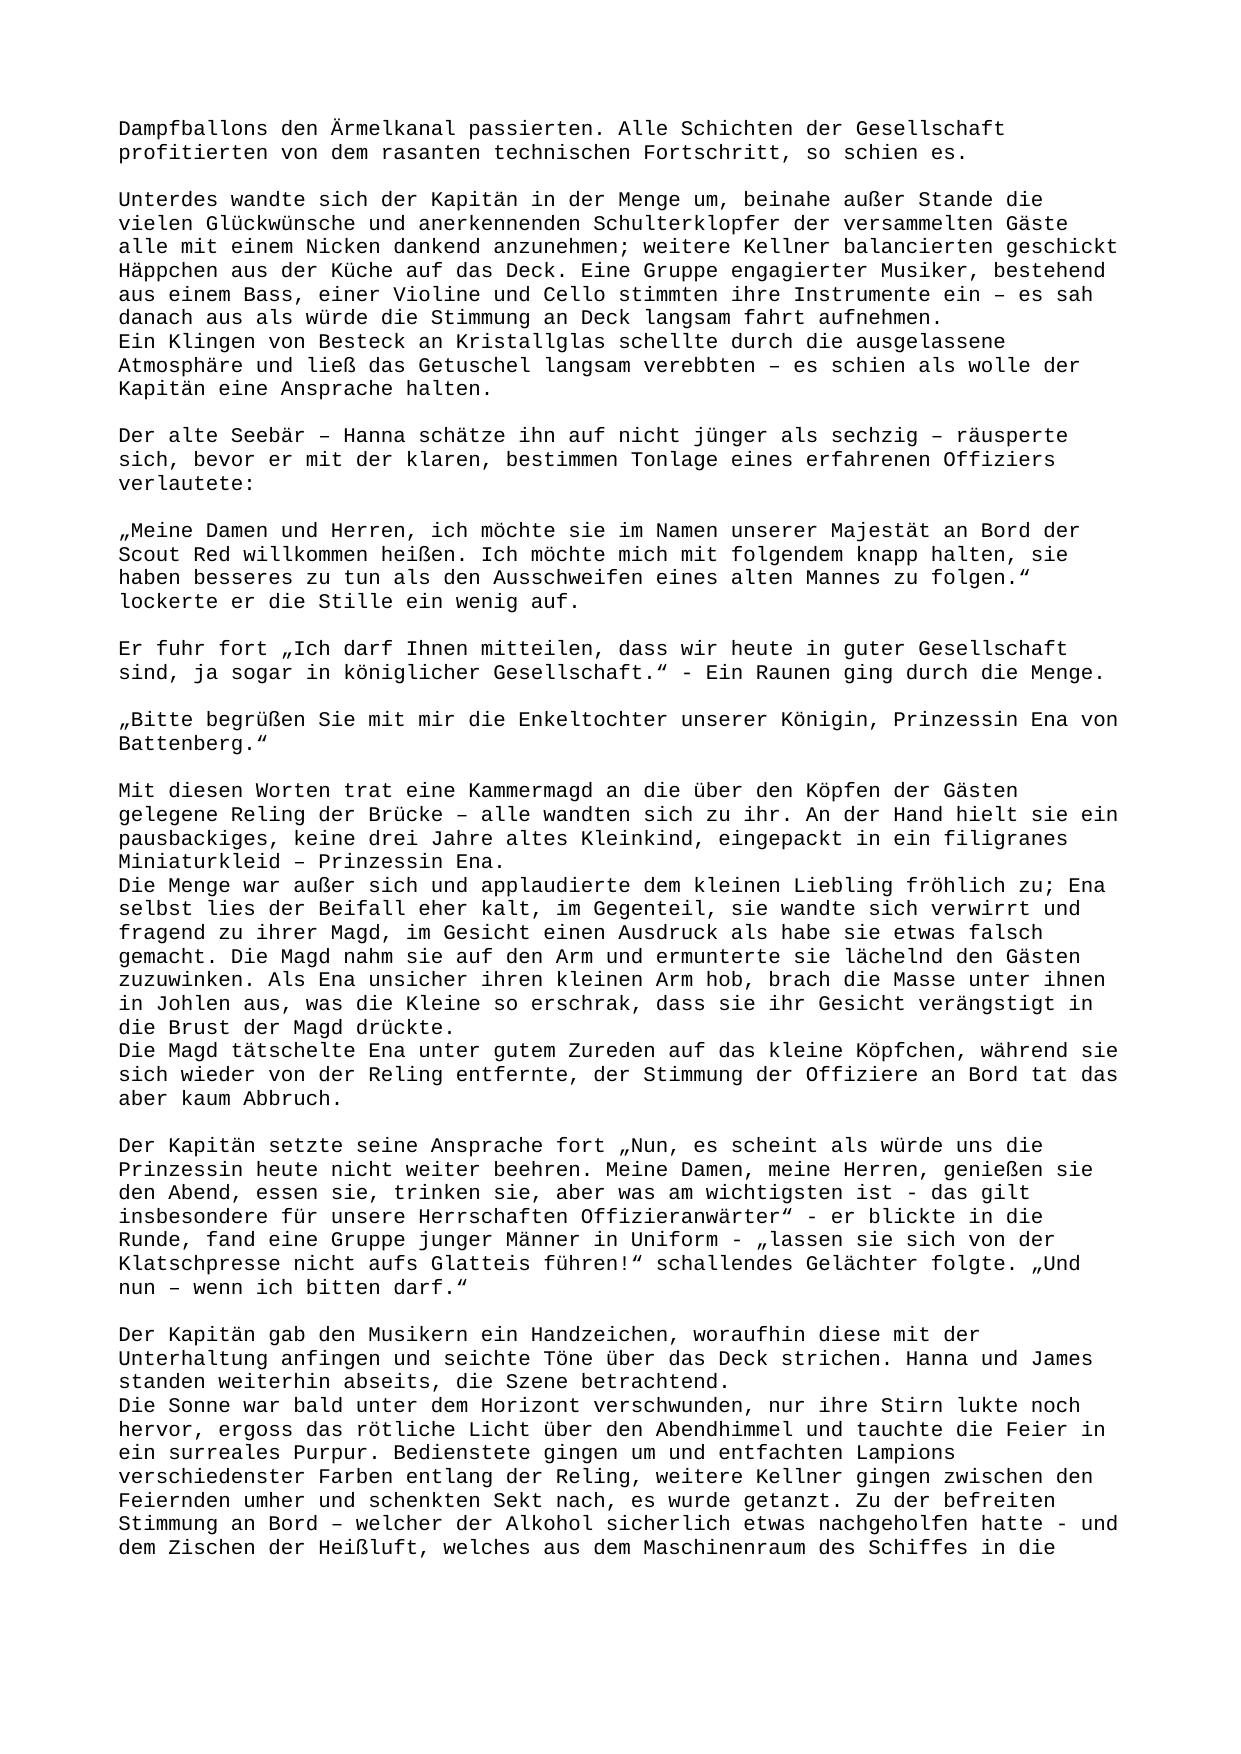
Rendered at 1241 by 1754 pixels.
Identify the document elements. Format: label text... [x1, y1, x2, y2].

text Er fuhr fort „Ich darf Ihnen mitteilen, dass wir heute in guter Gesellschaft sind, ja sogar in königlicher Gesellschaft.“ - Ein Raunen ging durch die Menge. [118, 638, 1122, 686]
text Der alte Seebär – Hanna schätze ihn auf nicht jünger als sechzig – räusperte sich, bevor er mit der klaren, bestimmen Tonlage eines erfahrenen Offiziers verlautete: [118, 426, 1122, 496]
text Die Magd tätschelte Ena unter gutem Zureden auf das kleine Köpfchen, während sie sich wieder von der Reling entfernte, der Stimmung der Offiziere an Bord tat das aber kaum Abbruch. [118, 1040, 1122, 1111]
text Unterdes wandte sich der Kapitän in der Menge um, beinahe außer Stande die vielen Glückwünsche und anerkennenden Schulterklopfer der versammelten Gäste alle mit einem Nicken dankend anzunehmen; weitere Kellner balancierten geschickt Häppchen aus der Küche auf das Deck. Eine Gruppe engagierter Musiker, bestehend aus einem Bass, einer Violine und Cello stimmten ihre Instrumente ein – es sah danach aus als würde die Stimmung an Deck langsam fahrt aufnehmen. [118, 189, 1122, 331]
text Der Kapitän gab den Musikern ein Handzeichen, woraufhin diese mit der Unterhaltung anfingen und seichte Töne über das Deck strichen. Hanna und James standen weiterhin abseits, die Szene betrachtend. [118, 1324, 1122, 1395]
text Der Kapitän setzte seine Ansprache fort „Nun, es scheint als würde uns die Prinzessin heute nicht weiter beehren. Meine Damen, meine Herren, genießen sie den Abend, essen sie, trinken sie, aber was am wichtigsten ist - das gilt insbesondere für unsere Herrschaften Offizieranwärter“ - er blickte in die Runde, fand eine Gruppe junger Männer in Uniform - „lassen sie sich von der Klatschpresse nicht aufs Glatteis führen!“ schallendes Gelächter folgte. „Und nun – wenn ich bitten darf.“ [118, 1135, 1122, 1300]
text Ein Klingen von Besteck an Kristallglas schellte durch die ausgelassene Atmosphäre und ließ das Getuschel langsam verebbten – es schien als wolle der Kapitän eine Ansprache halten. [118, 331, 1122, 402]
text „Meine Damen und Herren, ich möchte sie im Namen unserer Majestät an Bord der Scout Red willkommen heißen. Ich möchte mich mit folgendem knapp halten, sie haben besseres zu tun als den Ausschweifen eines alten Mannes zu folgen.“ lockerte er die Stille ein wenig auf. [118, 520, 1122, 615]
text Die Menge war außer sich und applaudierte dem kleinen Liebling fröhlich zu; Ena selbst lies der Beifall eher kalt, im Gegenteil, sie wandte sich verwirrt und fragend zu ihrer Magd, im Gesicht einen Ausdruck als habe sie etwas falsch gemacht. Die Magd nahm sie auf den Arm und ermunterte sie lächelnd den Gästen zuzuwinken. Als Ena unsicher ihren kleinen Arm hob, brach die Masse unter ihnen in Johlen aus, was die Kleine so erschrak, dass sie ihr Gesicht verängstigt in die Brust der Magd drückte. [118, 875, 1122, 1040]
text Dampfballons den Ärmelkanal passierten. Alle Schichten der Gesellschaft profitierten von dem rasanten technischen Fortschritt, so schien es. [118, 118, 1122, 165]
text Die Sonne war bald unter dem Horizont verschwunden, nur ihre Stirn lukte noch hervor, ergoss das rötliche Licht über den Abendhimmel und tauchte die Feier in ein surreales Purpur. Bedienstete gingen um und entfachten Lampions verschiedenster Farben entlang der Reling, weitere Kellner gingen zwischen den Feiernden umher und schenkten Sekt nach, es wurde getanzt. Zu der befreiten Stimmung an Bord – welcher der Alkohol sicherlich etwas nachgeholfen hatte - und dem Zischen der Heißluft, welches aus dem Maschinenraum des Schiffes in die [118, 1395, 1122, 1561]
text „Bitte begrüßen Sie mit mir die Enkeltochter unserer Königin, Prinzessin Ena von Battenberg.“ [118, 709, 1122, 757]
text Mit diesen Worten trat eine Kammermagd an die über den Köpfen der Gästen gelegene Reling der Brücke – alle wandten sich zu ihr. An der Hand hielt sie ein pausbackiges, keine drei Jahre altes Kleinkind, eingepackt in ein filigranes Miniaturkleid – Prinzessin Ena. [118, 780, 1122, 875]
